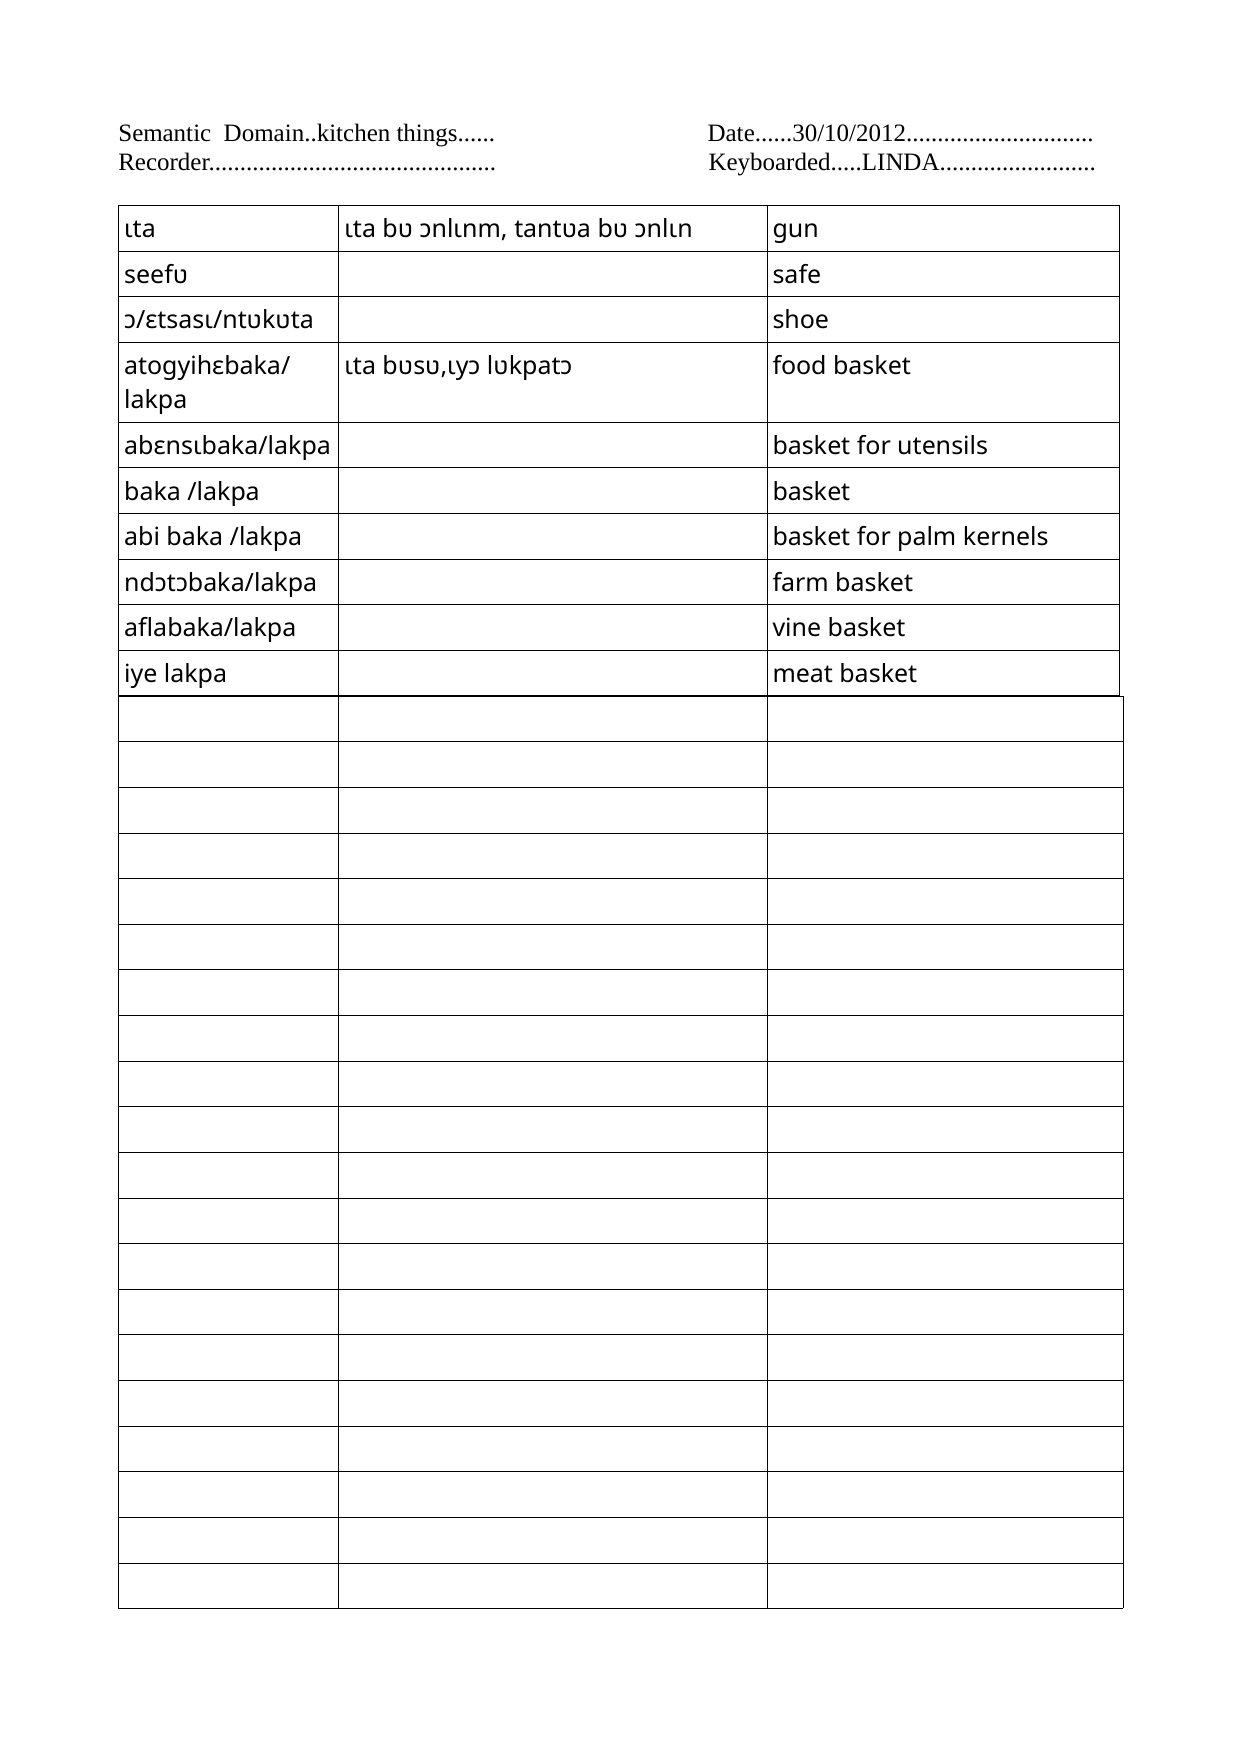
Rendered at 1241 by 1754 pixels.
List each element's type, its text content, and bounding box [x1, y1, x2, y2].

table_cell farm basket [768, 560, 1119, 604]
table_cell basket for utensils [768, 423, 1119, 467]
table_cell [339, 1381, 767, 1426]
table_cell [119, 788, 338, 832]
table_cell [339, 788, 767, 832]
table_cell [768, 1335, 1123, 1380]
table_cell ɩta bʋ ɔnlɩnm, tantʋa bʋ ɔnlɩn [339, 206, 767, 251]
table_cell [339, 1472, 767, 1517]
table_cell [768, 742, 1123, 787]
table_header [339, 697, 767, 741]
table_cell [768, 1472, 1123, 1517]
table_cell [339, 1290, 767, 1334]
table_cell [119, 1564, 338, 1608]
table_cell [119, 1153, 338, 1197]
table_cell [768, 1427, 1123, 1471]
table_cell [339, 1335, 767, 1380]
table_cell [339, 651, 767, 695]
table_cell [768, 1199, 1123, 1243]
table_header [768, 697, 1123, 741]
table_cell [768, 1518, 1123, 1562]
table_cell baka /lakpa [119, 468, 338, 513]
table_cell [768, 1153, 1123, 1197]
table_cell [339, 297, 767, 342]
table_cell [339, 879, 767, 924]
table_cell [339, 1153, 767, 1197]
table_cell [119, 834, 338, 878]
table_cell [339, 1564, 767, 1608]
table_cell seefʋ [119, 252, 338, 296]
table_cell basket for palm kernels [768, 514, 1119, 558]
table_cell [768, 1564, 1123, 1608]
table_cell aflabaka/lakpa [119, 605, 338, 650]
table_cell [339, 468, 767, 513]
table_cell [339, 560, 767, 604]
table_cell [768, 1016, 1123, 1061]
table_cell [119, 1518, 338, 1562]
table_cell shoe [768, 297, 1119, 342]
table_cell [768, 788, 1123, 832]
table_cell [339, 1427, 767, 1471]
table_cell [119, 1427, 338, 1471]
table_cell abi baka /lakpa [119, 514, 338, 558]
table_cell ɩta bʋsʋ,ɩyɔ lʋkpatɔ [339, 343, 767, 422]
table_cell [768, 879, 1123, 924]
table_cell [119, 925, 338, 969]
table_cell food basket [768, 343, 1119, 422]
table_cell [768, 1244, 1123, 1289]
table_cell vine basket [768, 605, 1119, 650]
table_cell abɛnsɩbaka/lakpa [119, 423, 338, 467]
table_cell [768, 834, 1123, 878]
table_cell [339, 252, 767, 296]
table_cell [768, 970, 1123, 1015]
table_cell [119, 1335, 338, 1380]
table_cell iye lakpa [119, 651, 338, 695]
table_cell meat basket [768, 651, 1119, 695]
table_cell [119, 879, 338, 924]
table_cell [339, 1016, 767, 1061]
table_cell [119, 1062, 338, 1106]
table_cell [339, 1062, 767, 1106]
table_cell [768, 1107, 1123, 1152]
table_cell [339, 970, 767, 1015]
table_cell basket [768, 468, 1119, 513]
table_cell [339, 1199, 767, 1243]
table_cell [339, 605, 767, 650]
table_cell safe [768, 252, 1119, 296]
table_cell [768, 1381, 1123, 1426]
table_cell [119, 970, 338, 1015]
table_cell [119, 1244, 338, 1289]
table_cell [119, 742, 338, 787]
table_cell [339, 834, 767, 878]
table_cell [768, 925, 1123, 969]
table_cell ɔ/ɛtsasɩ/ntʋkʋta [119, 297, 338, 342]
table_cell [339, 423, 767, 467]
table_cell gun [768, 206, 1119, 251]
table_cell [339, 1518, 767, 1562]
table_cell [339, 514, 767, 558]
table_cell [339, 1244, 767, 1289]
table_cell [768, 1062, 1123, 1106]
table_cell [119, 1107, 338, 1152]
table_cell ɩta [119, 206, 338, 251]
table_cell [768, 1290, 1123, 1334]
table_cell [339, 742, 767, 787]
table_cell [339, 925, 767, 969]
table_cell [119, 1381, 338, 1426]
table_cell [119, 1472, 338, 1517]
table_cell [119, 1290, 338, 1334]
table_header [119, 697, 338, 741]
table_cell ndɔtɔbaka/lakpa [119, 560, 338, 604]
table_cell [119, 1016, 338, 1061]
table_cell [119, 1199, 338, 1243]
table_cell [339, 1107, 767, 1152]
table_cell atogyihɛbaka/lakpa [119, 343, 338, 422]
